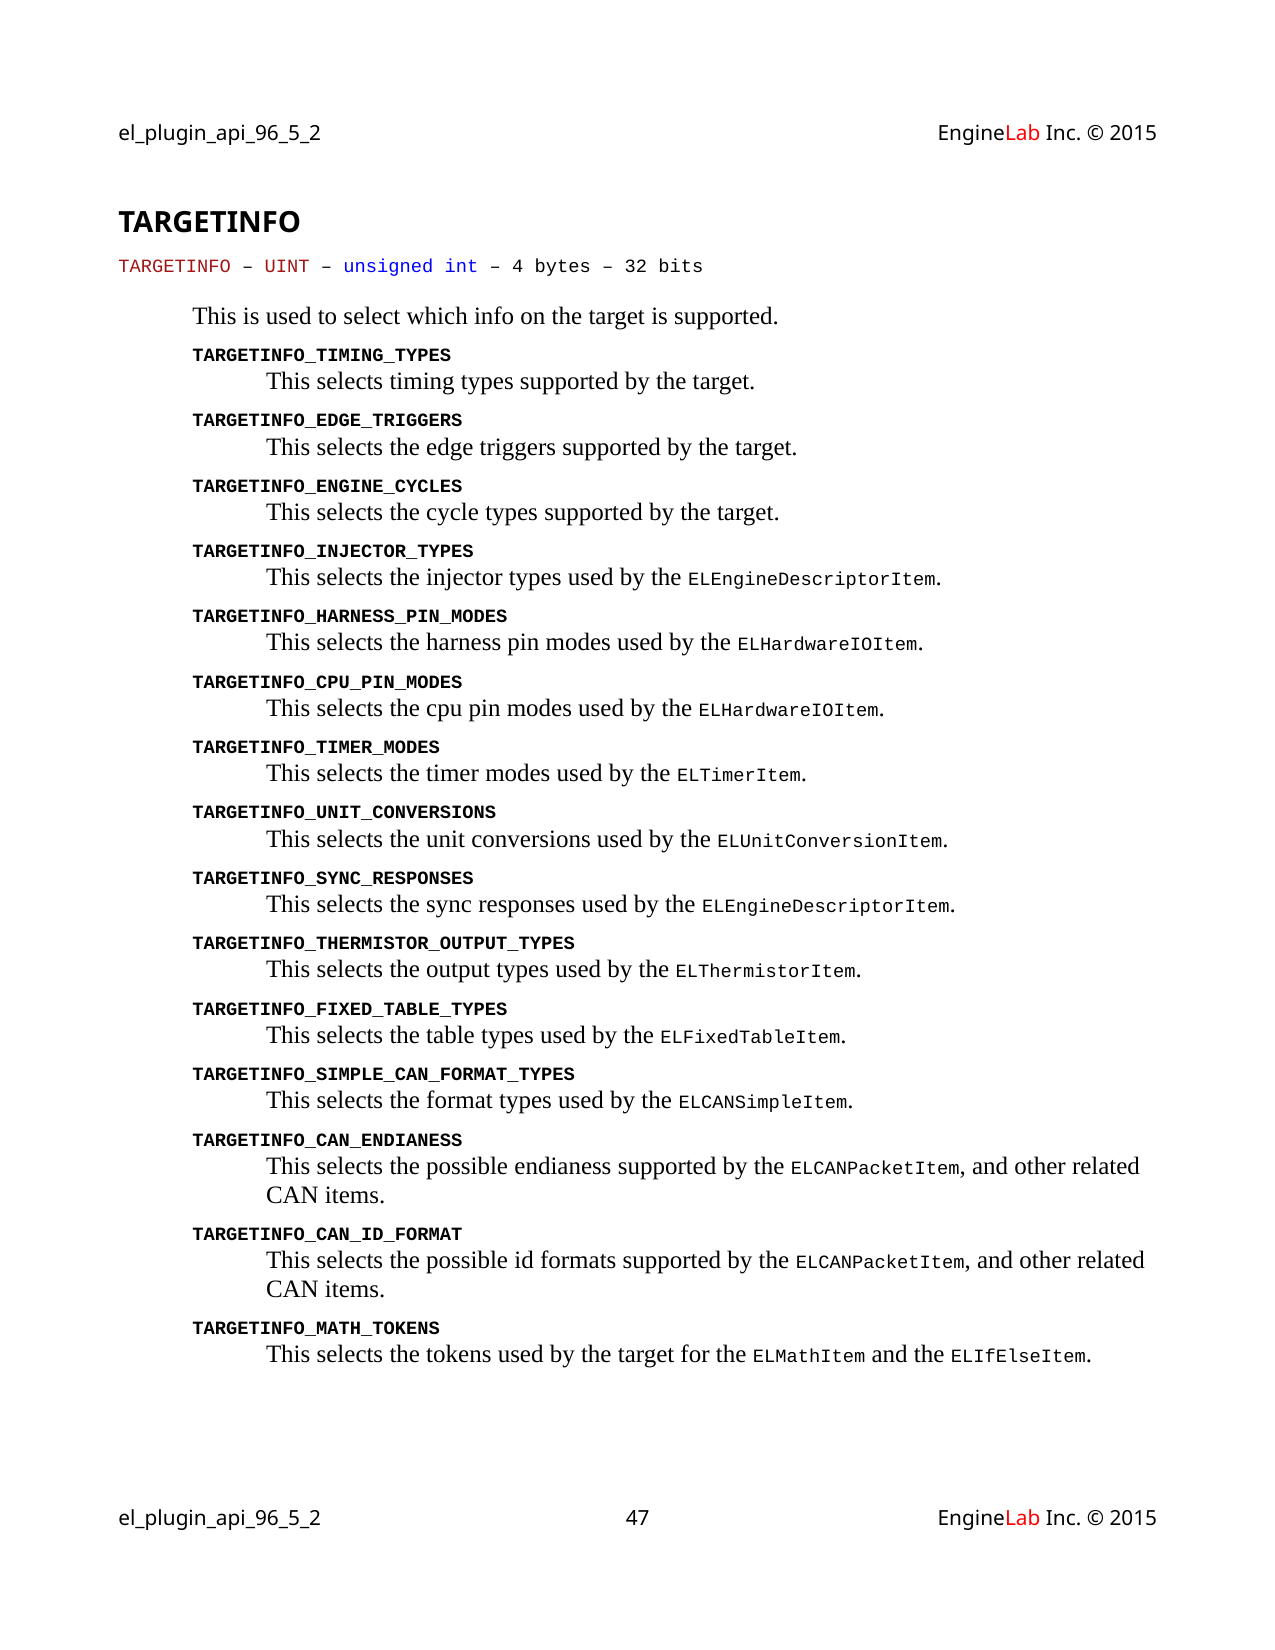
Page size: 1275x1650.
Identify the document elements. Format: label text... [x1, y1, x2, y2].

text This selects the cpu pin modes used by the ELHardwareIOItem. [118, 693, 1157, 722]
text TARGETINFO_ENGINE_CYCLES [118, 473, 1157, 497]
text TARGETINFO_SYNC_RESPONSES [118, 865, 1157, 889]
text This selects the output types used by the ELThermistorItem. [118, 954, 1157, 983]
text This selects the cycle types supported by the target. [118, 497, 1157, 526]
text This selects the tokens used by the target for the ELMathItem and the ELIfElseItem. [118, 1339, 1157, 1368]
text TARGETINFO_INJECTOR_TYPES [118, 538, 1157, 562]
text This selects the format types used by the ELCANSimpleItem. [118, 1085, 1157, 1114]
text This selects the possible endianess supported by the ELCANPacketItem, and other related CAN items. [118, 1151, 1157, 1208]
text TARGETINFO_CAN_ID_FORMAT [118, 1221, 1157, 1245]
text TARGETINFO_HARNESS_PIN_MODES [118, 603, 1157, 627]
text TARGETINFO_CAN_ENDIANESS [118, 1127, 1157, 1151]
text This selects the injector types used by the ELEngineDescriptorItem. [118, 562, 1157, 591]
text TARGETINFO_UNIT_CONVERSIONS [118, 800, 1157, 824]
text This selects timing types supported by the target. [118, 366, 1157, 395]
text This is used to select which info on the target is supported. [118, 301, 1157, 330]
text TARGETINFO_TIMING_TYPES [118, 342, 1157, 366]
text TARGETINFO_MATH_TOKENS [118, 1315, 1157, 1339]
text TARGETINFO_SIMPLE_CAN_FORMAT_TYPES [118, 1061, 1157, 1085]
text TARGETINFO_TIMER_MODES [118, 734, 1157, 758]
text TARGETINFO_FIXED_TABLE_TYPES [118, 996, 1157, 1020]
text TARGETINFO_CPU_PIN_MODES [118, 669, 1157, 693]
subtitle TARGETINFO [118, 201, 1157, 241]
text This selects the timer modes used by the ELTimerItem. [118, 758, 1157, 787]
text This selects the table types used by the ELFixedTableItem. [118, 1020, 1157, 1049]
text TARGETINFO – UINT – unsigned int – 4 bytes – 32 bits [118, 253, 1157, 277]
text This selects the possible id formats supported by the ELCANPacketItem, and other related CAN items. [118, 1245, 1157, 1303]
text This selects the unit conversions used by the ELUnitConversionItem. [118, 824, 1157, 853]
text TARGETINFO_THERMISTOR_OUTPUT_TYPES [118, 931, 1157, 954]
text This selects the harness pin modes used by the ELHardwareIOItem. [118, 627, 1157, 656]
text This selects the sync responses used by the ELEngineDescriptorItem. [118, 889, 1157, 918]
text This selects the edge triggers supported by the target. [118, 432, 1157, 460]
text TARGETINFO_EDGE_TRIGGERS [118, 408, 1157, 432]
